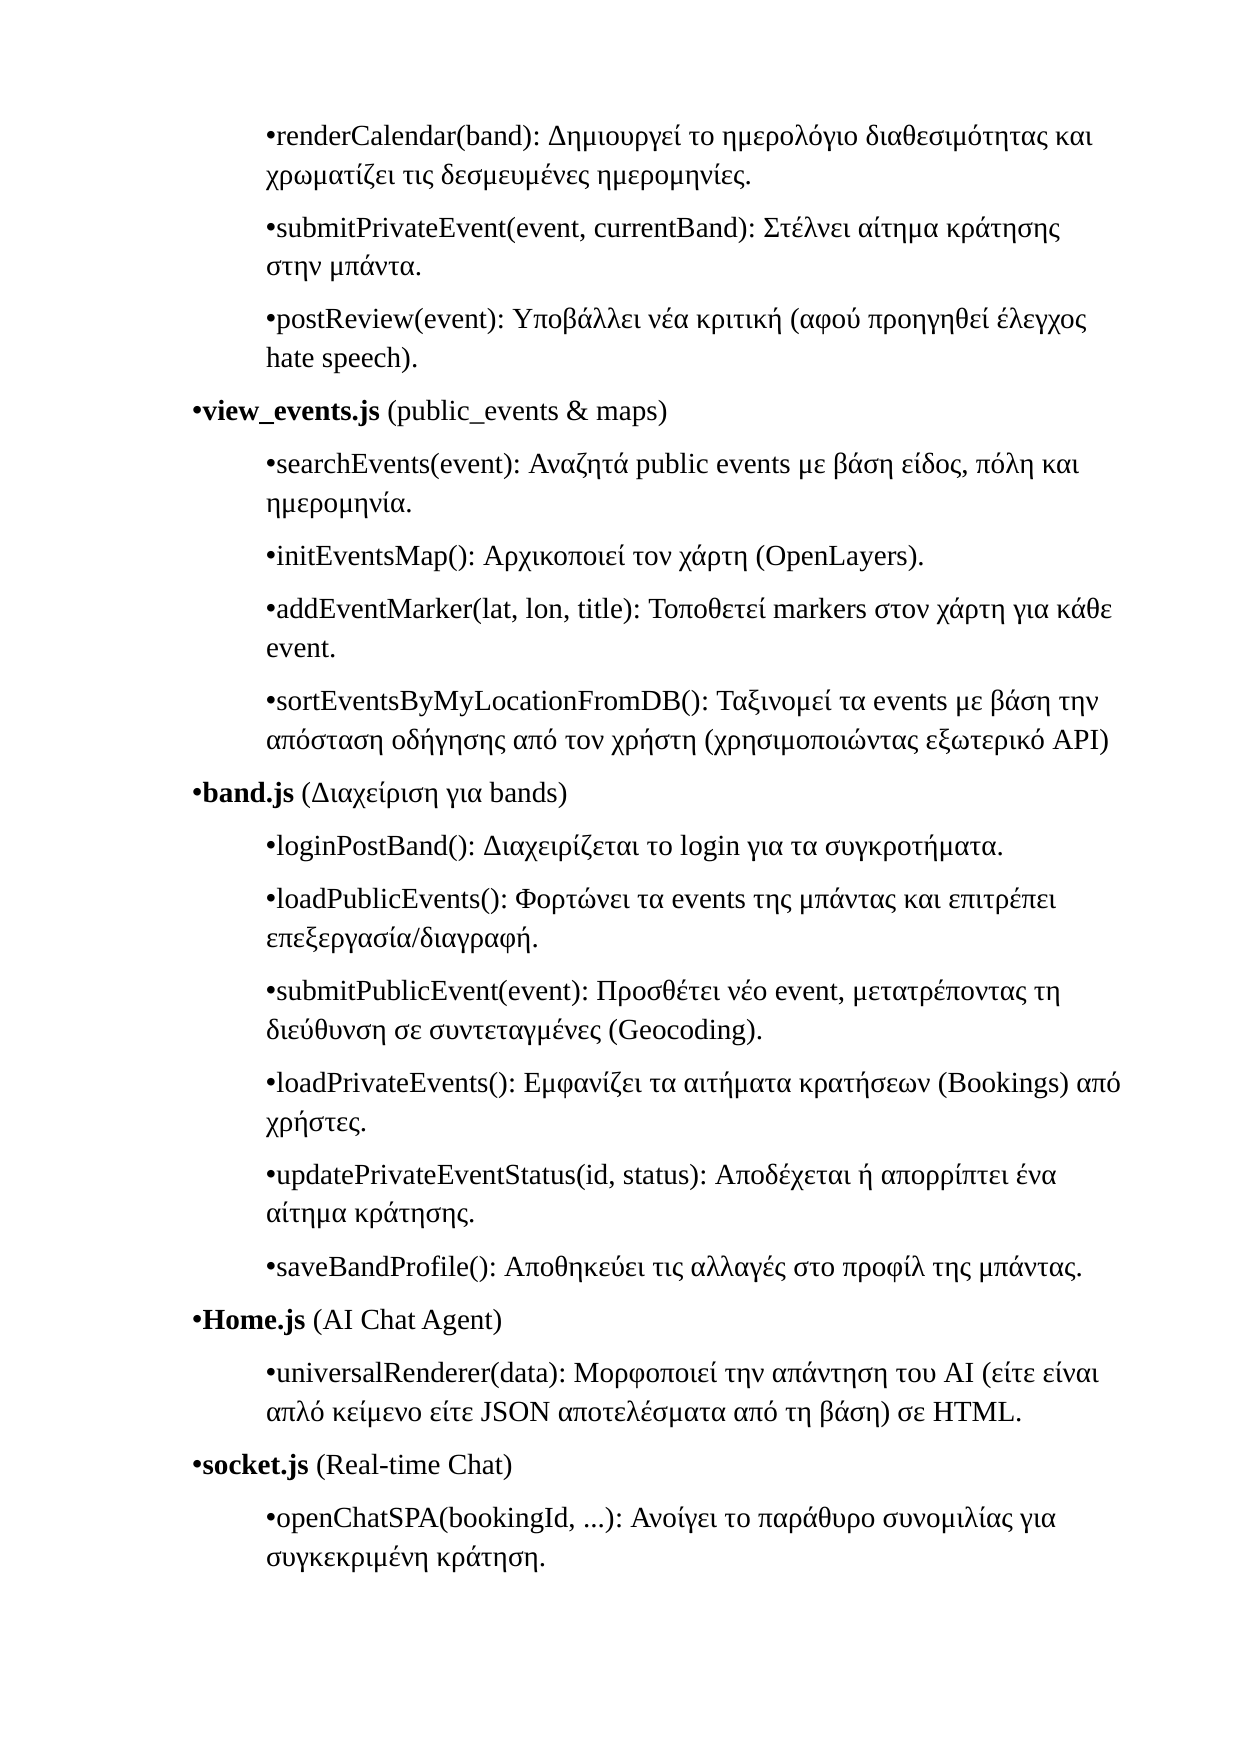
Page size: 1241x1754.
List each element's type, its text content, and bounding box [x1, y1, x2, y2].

list loginPostBand(): Διαχειρίζεται το login για τα συγκροτήματα. [118, 828, 1122, 862]
list updatePrivateEventStatus(id, status): Αποδέχεται ή απορρίπτει ένα αίτημα κράτησης. [118, 1157, 1122, 1229]
list addEventMarker(lat, lon, title): Τοποθετεί markers στον χάρτη για κάθε event. [118, 592, 1122, 664]
list initEventsMap(): Αρχικοποιεί τον χάρτη (OpenLayers). [118, 538, 1122, 572]
list loadPrivateEvents(): Εμφανίζει τα αιτήματα κρατήσεων (Bookings) από χρήστες. [118, 1065, 1122, 1137]
list Home.js (AI Chat Agent) [118, 1302, 1122, 1336]
list submitPublicEvent(event): Προσθέτει νέο event, μετατρέποντας τη διεύθυνση σε συντεταγμένες (Geocoding). [118, 973, 1122, 1046]
list searchEvents(event): Αναζητά public events με βάση είδος, πόλη και ημερομηνία. [118, 447, 1122, 519]
list band.js (Διαχείριση για bands) [118, 775, 1122, 809]
list universalRenderer(data): Μορφοποιεί την απάντηση του AI (είτε είναι απλό κείμενο είτε JSON αποτελέσματα από τη βάση) σε HTML. [118, 1355, 1122, 1427]
list postReview(event): Υποβάλλει νέα κριτική (αφού προηγηθεί έλεγχος hate speech). [118, 302, 1122, 374]
list submitPrivateEvent(event, currentBand): Στέλνει αίτημα κράτησης στην μπάντα. [118, 210, 1122, 282]
list sortEventsByMyLocationFromDB(): Ταξινομεί τα events με βάση την απόσταση οδήγησης από τον χρήστη (χρησιμοποιώντας εξωτερικό API) [118, 683, 1122, 756]
list loadPublicEvents(): Φορτώνει τα events της μπάντας και επιτρέπει επεξεργασία/διαγραφή. [118, 882, 1122, 954]
list renderCalendar(band): Δημιουργεί το ημερολόγιο διαθεσιμότητας και χρωματίζει τις δεσμευμένες ημερομηνίες. [118, 118, 1122, 190]
list openChatSPA(bookingId, ...): Ανοίγει το παράθυρο συνομιλίας για συγκεκριμένη κράτηση. [118, 1500, 1122, 1572]
list socket.js (Real-time Chat) [118, 1447, 1122, 1481]
list view_events.js (public_events & maps) [118, 393, 1122, 427]
list saveBandProfile(): Αποθηκεύει τις αλλαγές στο προφίλ της μπάντας. [118, 1249, 1122, 1282]
